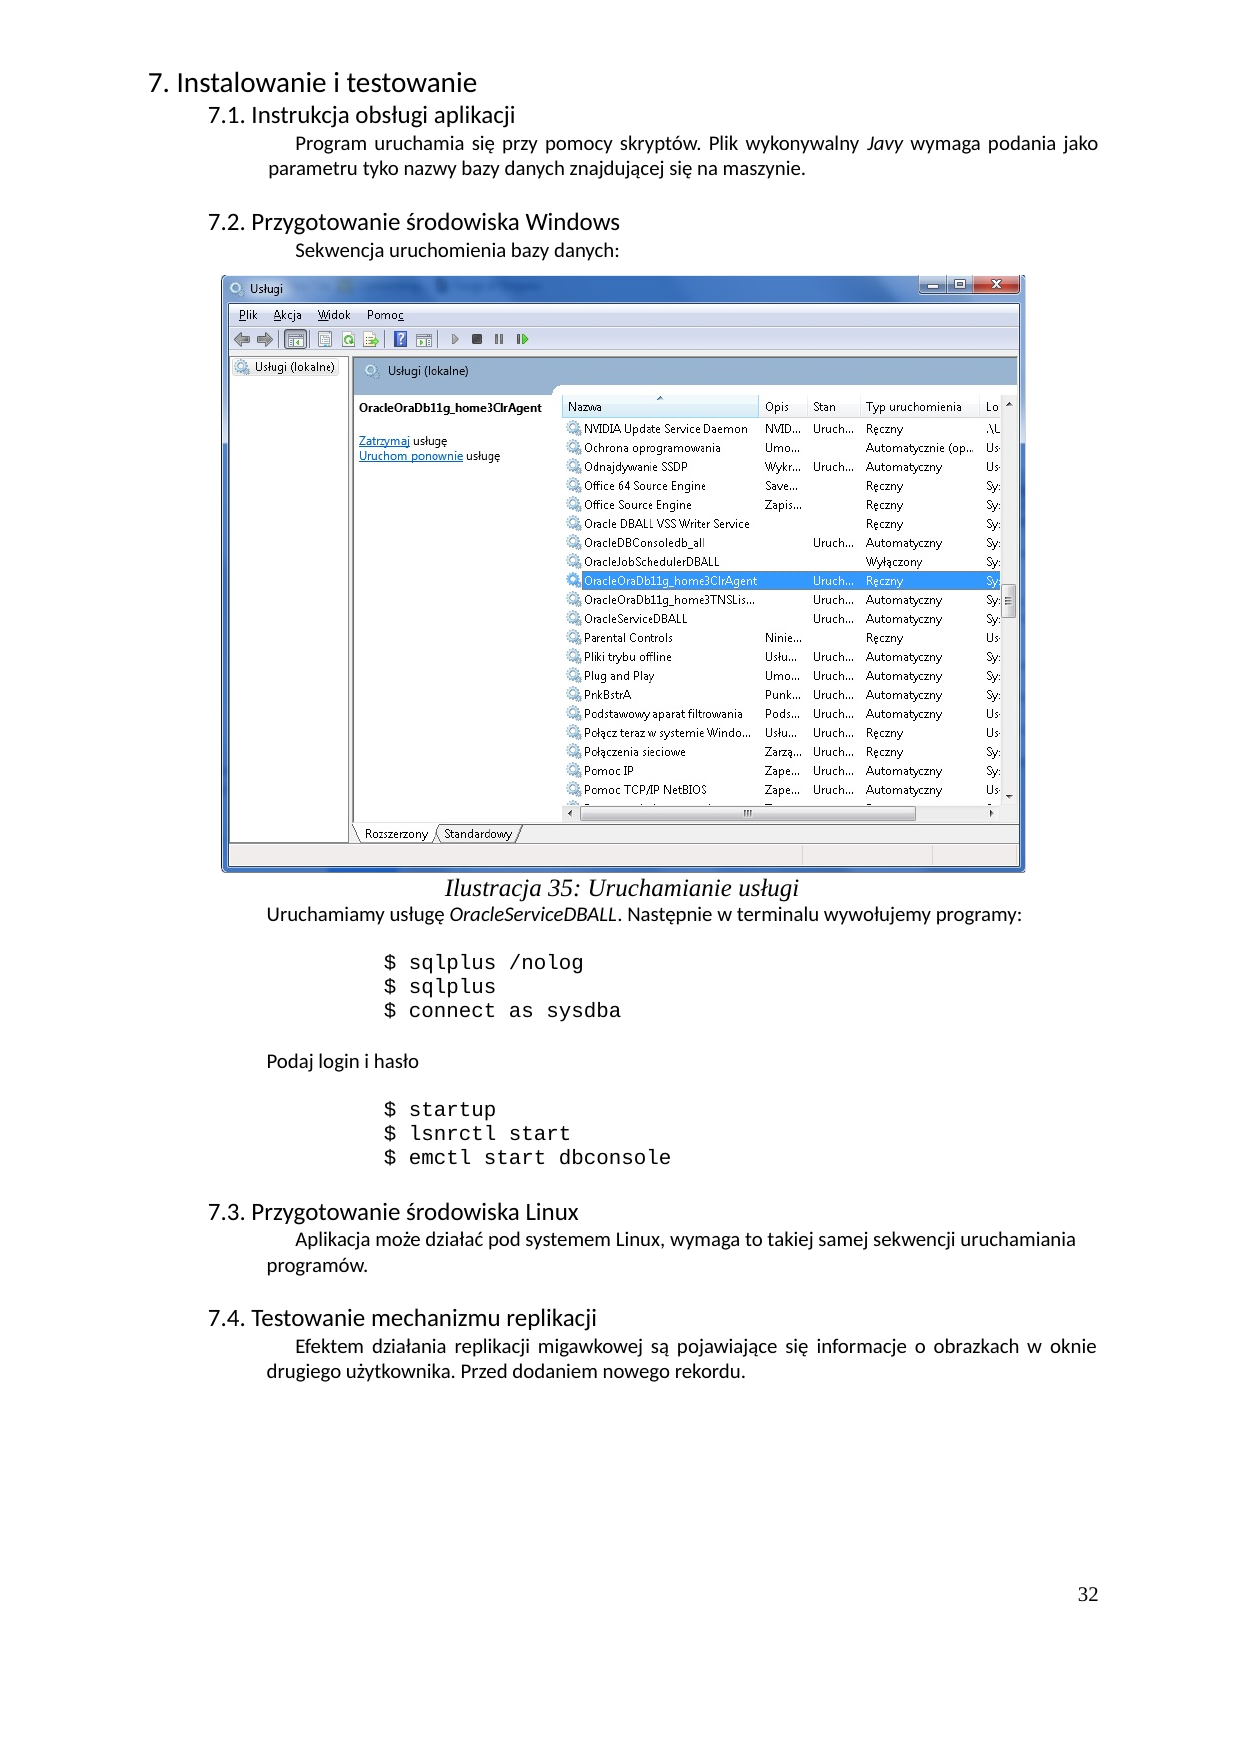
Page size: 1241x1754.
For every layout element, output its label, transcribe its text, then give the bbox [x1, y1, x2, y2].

subtitle 7. Instalowanie i testowanie [148, 64, 1098, 100]
text $ sqlplus /nolog [384, 952, 1098, 976]
text Aplikacja może działać pod systemem Linux, wymaga to takiej samej sekwencji uruchamiania programów. [266, 1226, 1098, 1277]
text $ emctl start dbconsole [384, 1147, 1098, 1170]
picture [221, 275, 1026, 873]
text $ lsnrctl start [384, 1123, 1098, 1147]
subtitle 7.1. Instrukcja obsługi aplikacji [208, 100, 1098, 130]
subtitle 7.4. Testowanie mechanizmu replikacji [208, 1303, 1098, 1333]
text Uruchamiamy usługę OracleServiceDBALL. Następnie w terminalu wywołujemy programy: [221, 262, 1098, 927]
subtitle 7.2. Przygotowanie środowiska Windows [208, 206, 1098, 237]
subtitle 7.3. Przygotowanie środowiska Linux [208, 1196, 1098, 1226]
text Sekwencja uruchomienia bazy danych: [266, 237, 1098, 262]
text Ilustracja 35: Uruchamianie usługi [221, 873, 1025, 901]
text Podaj login i hasło [266, 1049, 1098, 1074]
text $ connect as sysdba [384, 999, 1098, 1023]
text Program uruchamia się przy pomocy skryptów. Plik wykonywalny Javy wymaga podania jako parametru tyko nazwy bazy danych znajdującej się na maszynie. [268, 130, 1098, 181]
text $ startup [384, 1099, 1098, 1123]
text $ sqlplus [384, 976, 1098, 999]
text Efektem działania replikacji migawkowej są pojawiające się informacje o obrazkach w oknie drugiego użytkownika. Przed dodaniem nowego rekordu. [266, 1333, 1098, 1384]
